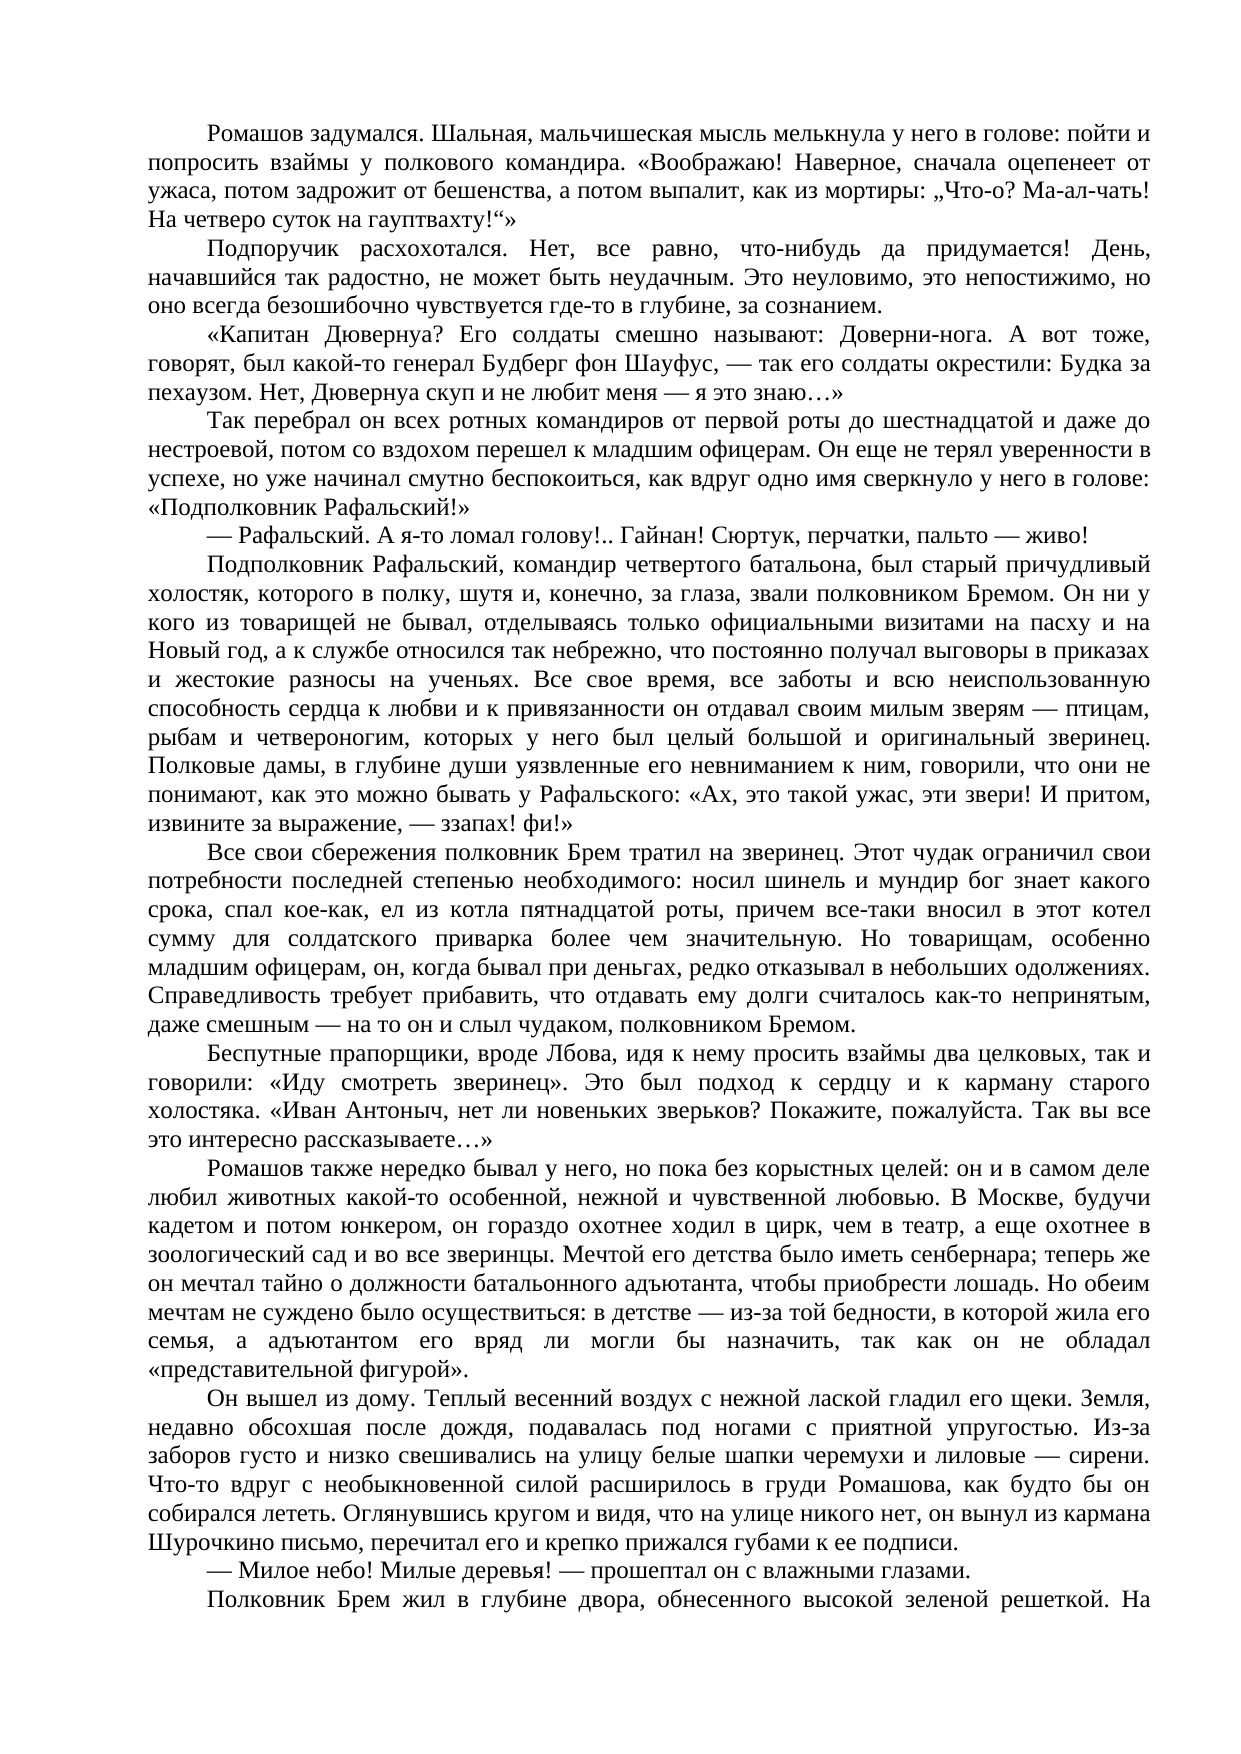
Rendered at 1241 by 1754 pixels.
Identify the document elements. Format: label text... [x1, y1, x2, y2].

text — Рафальский. А я-то ломал голову!.. Гайнан! Сюртук, перчатки, пальто — живо! [148, 521, 1152, 549]
text Все свои сбережения полковник Брем тратил на зверинец. Этот чудак ограничил свои потребности последней степенью необходимого: носил шинель и мундир бог знает какого срока, спал кое-как, ел из котла пятнадцатой роты, причем все-таки вносил в этот котел сумму для солдатского приварка более чем значительную. Но товарищам, особенно младшим офицерам, он, когда бывал при деньгах, редко отказывал в небольших одолжениях. Справедливость требует прибавить, что отдавать ему долги считалось как-то непринятым, даже смешным — на то он и слыл чудаком, полковником Бремом. [148, 837, 1152, 1038]
text Так перебрал он всех ротных командиров от первой роты до шестнадцатой и даже до нестроевой, потом со вздохом перешел к младшим офицерам. Он еще не терял уверенности в успехе, но уже начинал смутно беспокоиться, как вдруг одно имя сверкнуло у него в голове: «Подполковник Рафальский!» [148, 406, 1152, 521]
text «Капитан Дювернуа? Его солдаты смешно называют: Доверни-нога. А вот тоже, говорят, был какой-то генерал Будберг фон Шауфус, — так его солдаты окрестили: Будка за пехаузом. Нет, Дювернуа скуп и не любит меня — я это знаю…» [148, 319, 1152, 406]
text Ромашов задумался. Шальная, мальчишеская мысль мелькнула у него в голове: пойти и попросить взаймы у полкового командира. «Воображаю! Наверное, сначала оцепенеет от ужаса, потом задрожит от бешенства, а потом выпалит, как из мортиры: „Что-о? Ма-ал-чать! На четверо суток на гауптвахту!“» [148, 118, 1152, 233]
text — Милое небо! Милые деревья! — прошептал он с влажными глазами. [148, 1556, 1152, 1584]
text Беспутные прапорщики, вроде Лбова, идя к нему просить взаймы два целковых, так и говорили: «Иду смотреть зверинец». Это был подход к сердцу и к карману старого холостяка. «Иван Антоныч, нет ли новеньких зверьков? Покажите, пожалуйста. Так вы все это интересно рассказываете…» [148, 1038, 1152, 1153]
text Ромашов также нередко бывал у него, но пока без корыстных целей: он и в самом деле любил животных какой-то особенной, нежной и чувственной любовью. В Москве, будучи кадетом и потом юнкером, он гораздо охотнее ходил в цирк, чем в театр, а еще охотнее в зоологический сад и во все зверинцы. Мечтой его детства было иметь сенбернара; теперь же он мечтал тайно о должности батальонного адъютанта, чтобы приобрести лошадь. Но обеим мечтам не суждено было осуществиться: в детстве — из-за той бедности, в которой жила его семья, а адъютантом его вряд ли могли бы назначить, так как он не обладал «представительной фигурой». [148, 1153, 1152, 1383]
text Он вышел из дому. Теплый весенний воздух с нежной лаской гладил его щеки. Земля, недавно обсохшая после дождя, подавалась под ногами с приятной упругостью. Из-за заборов густо и низко свешивались на улицу белые шапки черемухи и лиловые — сирени. Что-то вдруг с необыкновенной силой расширилось в груди Ромашова, как будто бы он собирался лететь. Оглянувшись кругом и видя, что на улице никого нет, он вынул из кармана Шурочкино письмо, перечитал его и крепко прижался губами к ее подписи. [148, 1383, 1152, 1556]
text Полковник Брем жил в глубине двора, обнесенного высокой зеленой решеткой. На [148, 1584, 1152, 1613]
text Подполковник Рафальский, командир четвертого батальона, был старый причудливый холостяк, которого в полку, шутя и, конечно, за глаза, звали полковником Бремом. Он ни у кого из товарищей не бывал, отделываясь только официальными визитами на пасху и на Новый год, а к службе относился так небрежно, что постоянно получал выговоры в приказах и жестокие разносы на ученьях. Все свое время, все заботы и всю неиспользованную способность сердца к любви и к привязанности он отдавал своим милым зверям — птицам, рыбам и четвероногим, которых у него был целый большой и оригинальный зверинец. Полковые дамы, в глубине души уязвленные его невниманием к ним, говорили, что они не понимают, как это можно бывать у Рафальского: «Ах, это такой ужас, эти звери! И притом, извините за выражение, — ззапах! фи!» [148, 549, 1152, 837]
text Подпоручик расхохотался. Нет, все равно, что-нибудь да придумается! День, начавшийся так радостно, не может быть неудачным. Это неуловимо, это непостижимо, но оно всегда безошибочно чувствуется где-то в глубине, за сознанием. [148, 233, 1152, 319]
